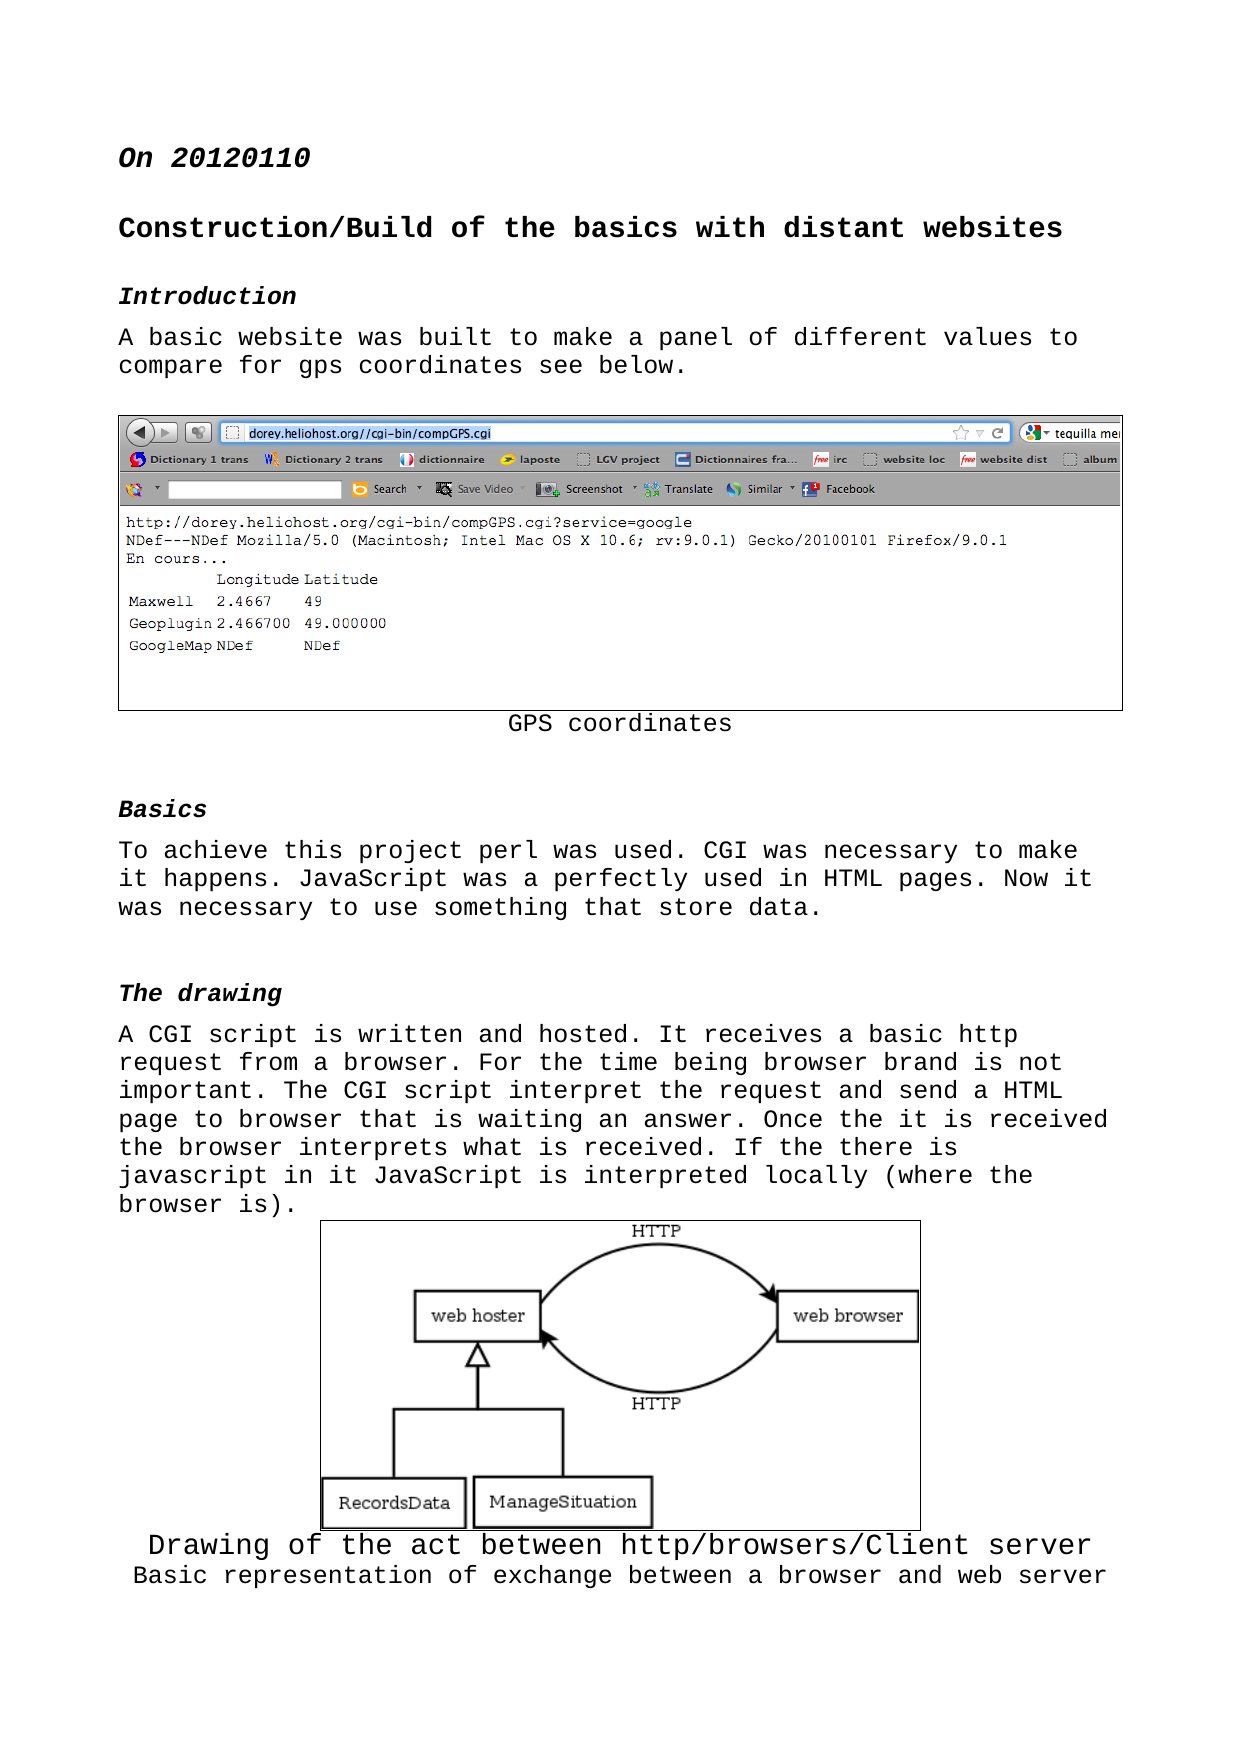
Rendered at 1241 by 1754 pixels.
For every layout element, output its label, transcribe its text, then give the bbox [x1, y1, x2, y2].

subtitle Construction/Build of the basics with distant websites [118, 214, 1122, 247]
subtitle Basics [118, 797, 1122, 825]
picture [120, 416, 1121, 709]
picture [321, 1221, 919, 1529]
text A CGI script is written and hosted. It receives a basic http request from a browser. For the time being browser brand is not important. The CGI script interpret the request and send a HTML page to browser that is waiting an answer. Once the it is received the browser interprets what is received. If the there is javascript in it JavaScript is interpreted locally (where the browser is). [118, 1021, 1122, 1219]
text GPS coordinates [118, 711, 1122, 739]
subtitle On 20120110 [118, 143, 1122, 176]
text A basic website was built to make a panel of different values to compare for gps coordinates see below. [118, 325, 1122, 381]
text To achieve this project perl was used. CGI was necessary to make it happens. JavaScript was a perfectly used in HTML pages. Now it was necessary to use something that store data. [118, 838, 1122, 923]
subtitle Introduction [118, 284, 1122, 312]
text Drawing of the act between http/browsers/Client server [118, 1219, 1122, 1563]
text Basic representation of exchange between a browser and web server [118, 1563, 1122, 1591]
subtitle The drawing [118, 981, 1122, 1009]
